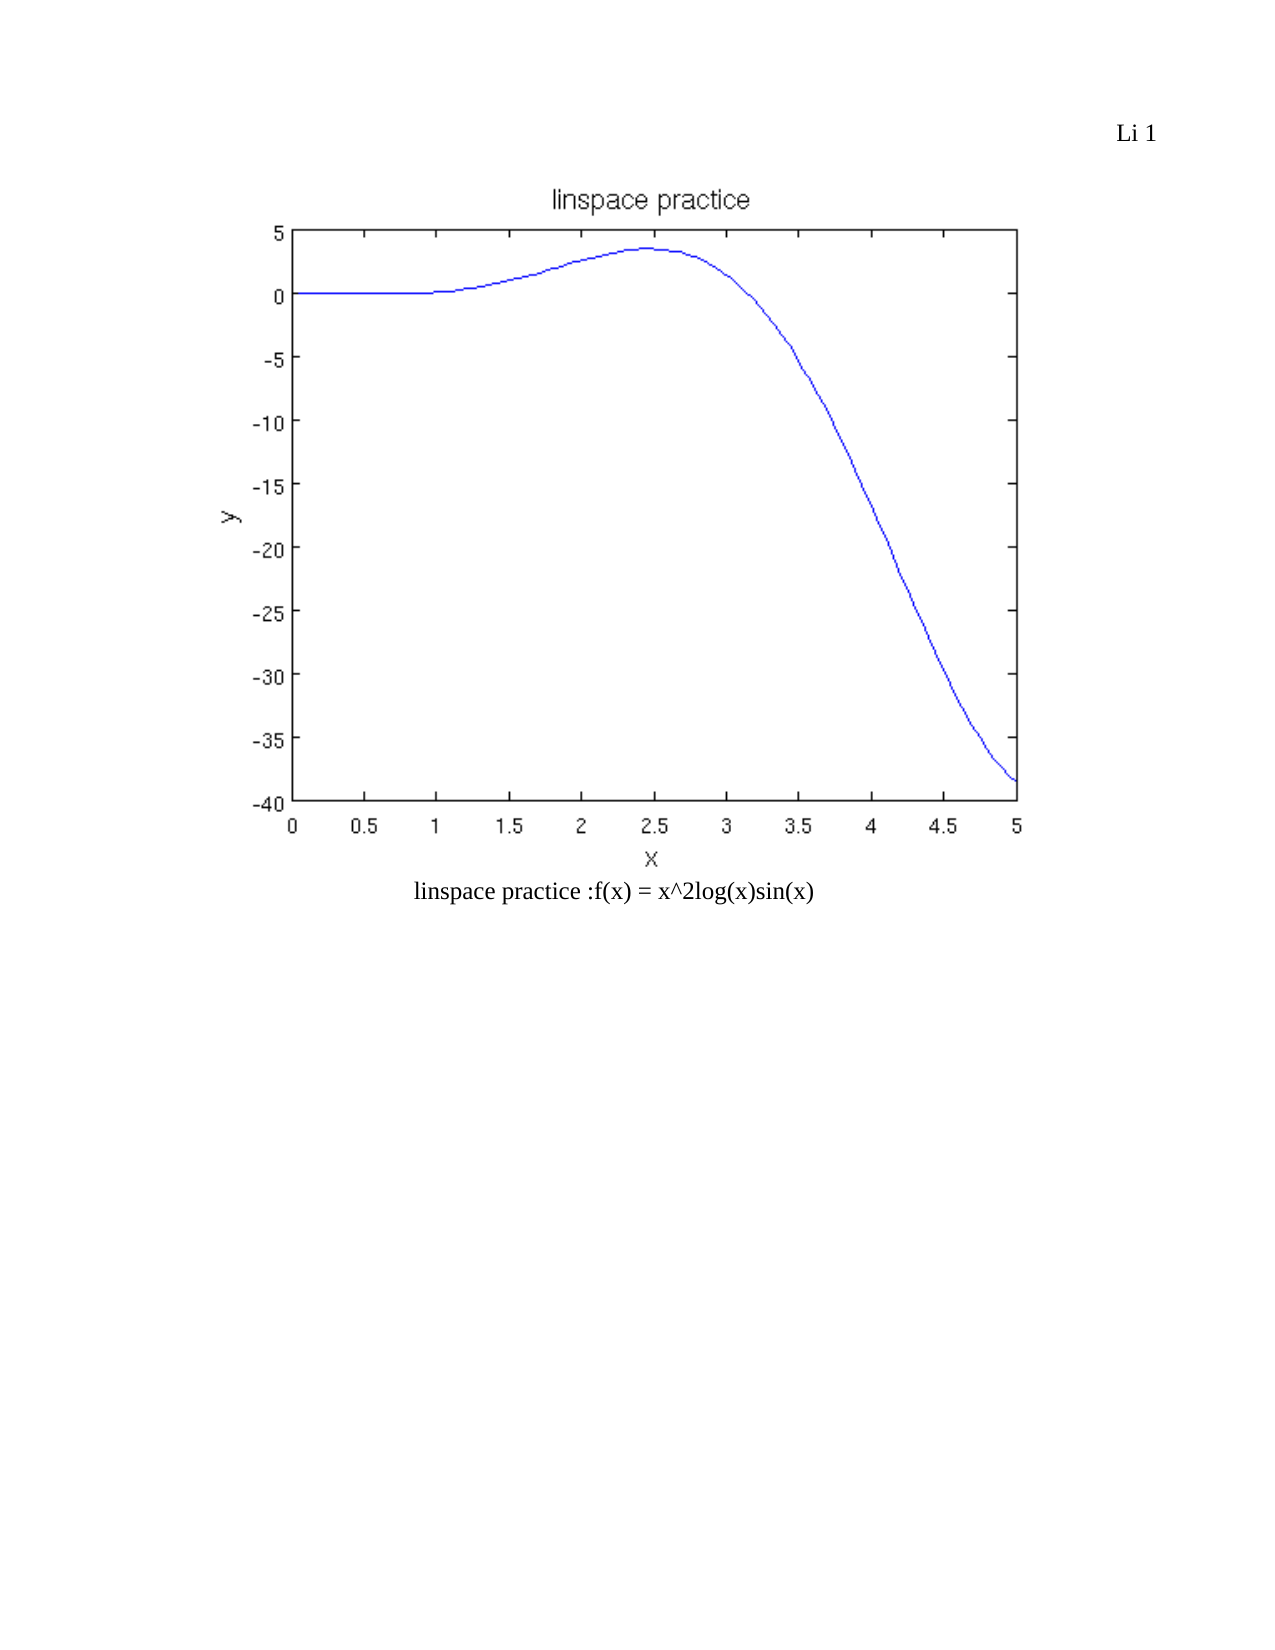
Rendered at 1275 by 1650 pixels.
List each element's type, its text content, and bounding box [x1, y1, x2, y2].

picture [170, 176, 1105, 877]
text linspace practice :f(x) = x^2log(x)sin(x) [118, 176, 1157, 905]
